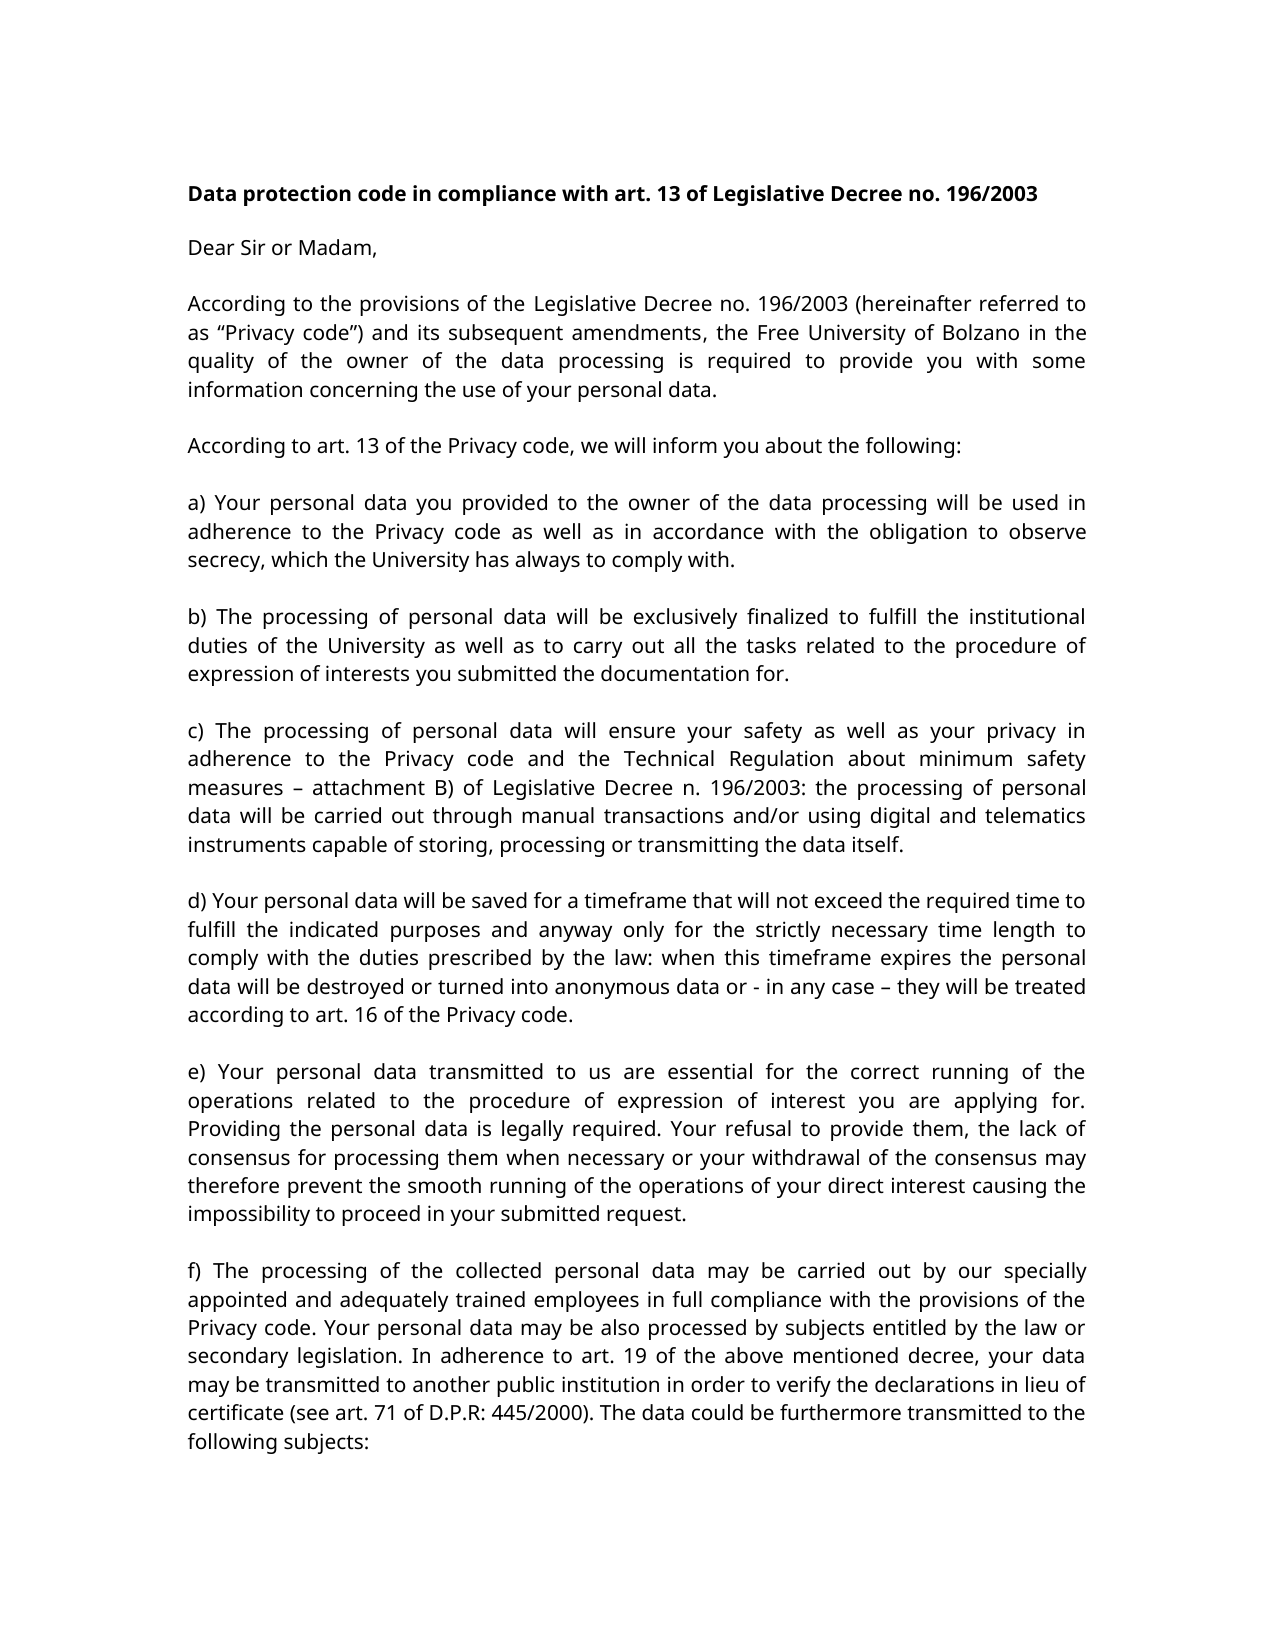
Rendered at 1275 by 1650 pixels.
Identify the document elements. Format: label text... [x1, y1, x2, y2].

text d) Your personal data will be saved for a timeframe that will not exceed the required time to fulfill the indicated purposes and anyway only for the strictly necessary time length to comply with the duties prescribed by the law: when this timeframe expires the personal data will be destroyed or turned into anonymous data or - in any case – they will be treated according to art. 16 of the Privacy code. [187, 887, 1087, 1029]
text c) The processing of personal data will ensure your safety as well as your privacy in adherence to the Privacy code and the Technical Regulation about minimum safety measures – attachment B) of Legislative Decree n. 196/2003: the processing of personal data will be carried out through manual transactions and/or using digital and telematics instruments capable of storing, processing or transmitting the data itself. [187, 716, 1087, 858]
text According to the provisions of the Legislative Decree no. 196/2003 (hereinafter referred to as “Privacy code”) and its subsequent amendments, the Free University of Bolzano in the quality of the owner of the data processing is required to provide you with some information concerning the use of your personal data. [187, 289, 1087, 403]
text f) The processing of the collected personal data may be carried out by our specially appointed and adequately trained employees in full compliance with the provisions of the Privacy code. Your personal data may be also processed by subjects entitled by the law or secondary legislation. In adherence to art. 19 of the above mentioned decree, your data may be transmitted to another public institution in order to verify the declarations in lieu of certificate (see art. 71 of D.P.R: 445/2000). The data could be furthermore transmitted to the following subjects: [187, 1256, 1087, 1455]
text Data protection code in compliance with art. 13 of Legislative Decree no. 196/2003 [187, 179, 1087, 208]
text e) Your personal data transmitted to us are essential for the correct running of the operations related to the procedure of expression of interest you are applying for. Providing the personal data is legally required. Your refusal to provide them, the lack of consensus for processing them when necessary or your withdrawal of the consensus may therefore prevent the smooth running of the operations of your direct interest causing the impossibility to proceed in your submitted request. [187, 1057, 1087, 1228]
text According to art. 13 of the Privacy code, we will inform you about the following: [187, 432, 1087, 460]
text Dear Sir or Madam, [187, 233, 1087, 261]
text a) Your personal data you provided to the owner of the data processing will be used in adherence to the Privacy code as well as in accordance with the obligation to observe secrecy, which the University has always to comply with. [187, 488, 1087, 574]
text b) The processing of personal data will be exclusively finalized to fulfill the institutional duties of the University as well as to carry out all the tasks related to the procedure of expression of interests you submitted the documentation for. [187, 602, 1087, 688]
